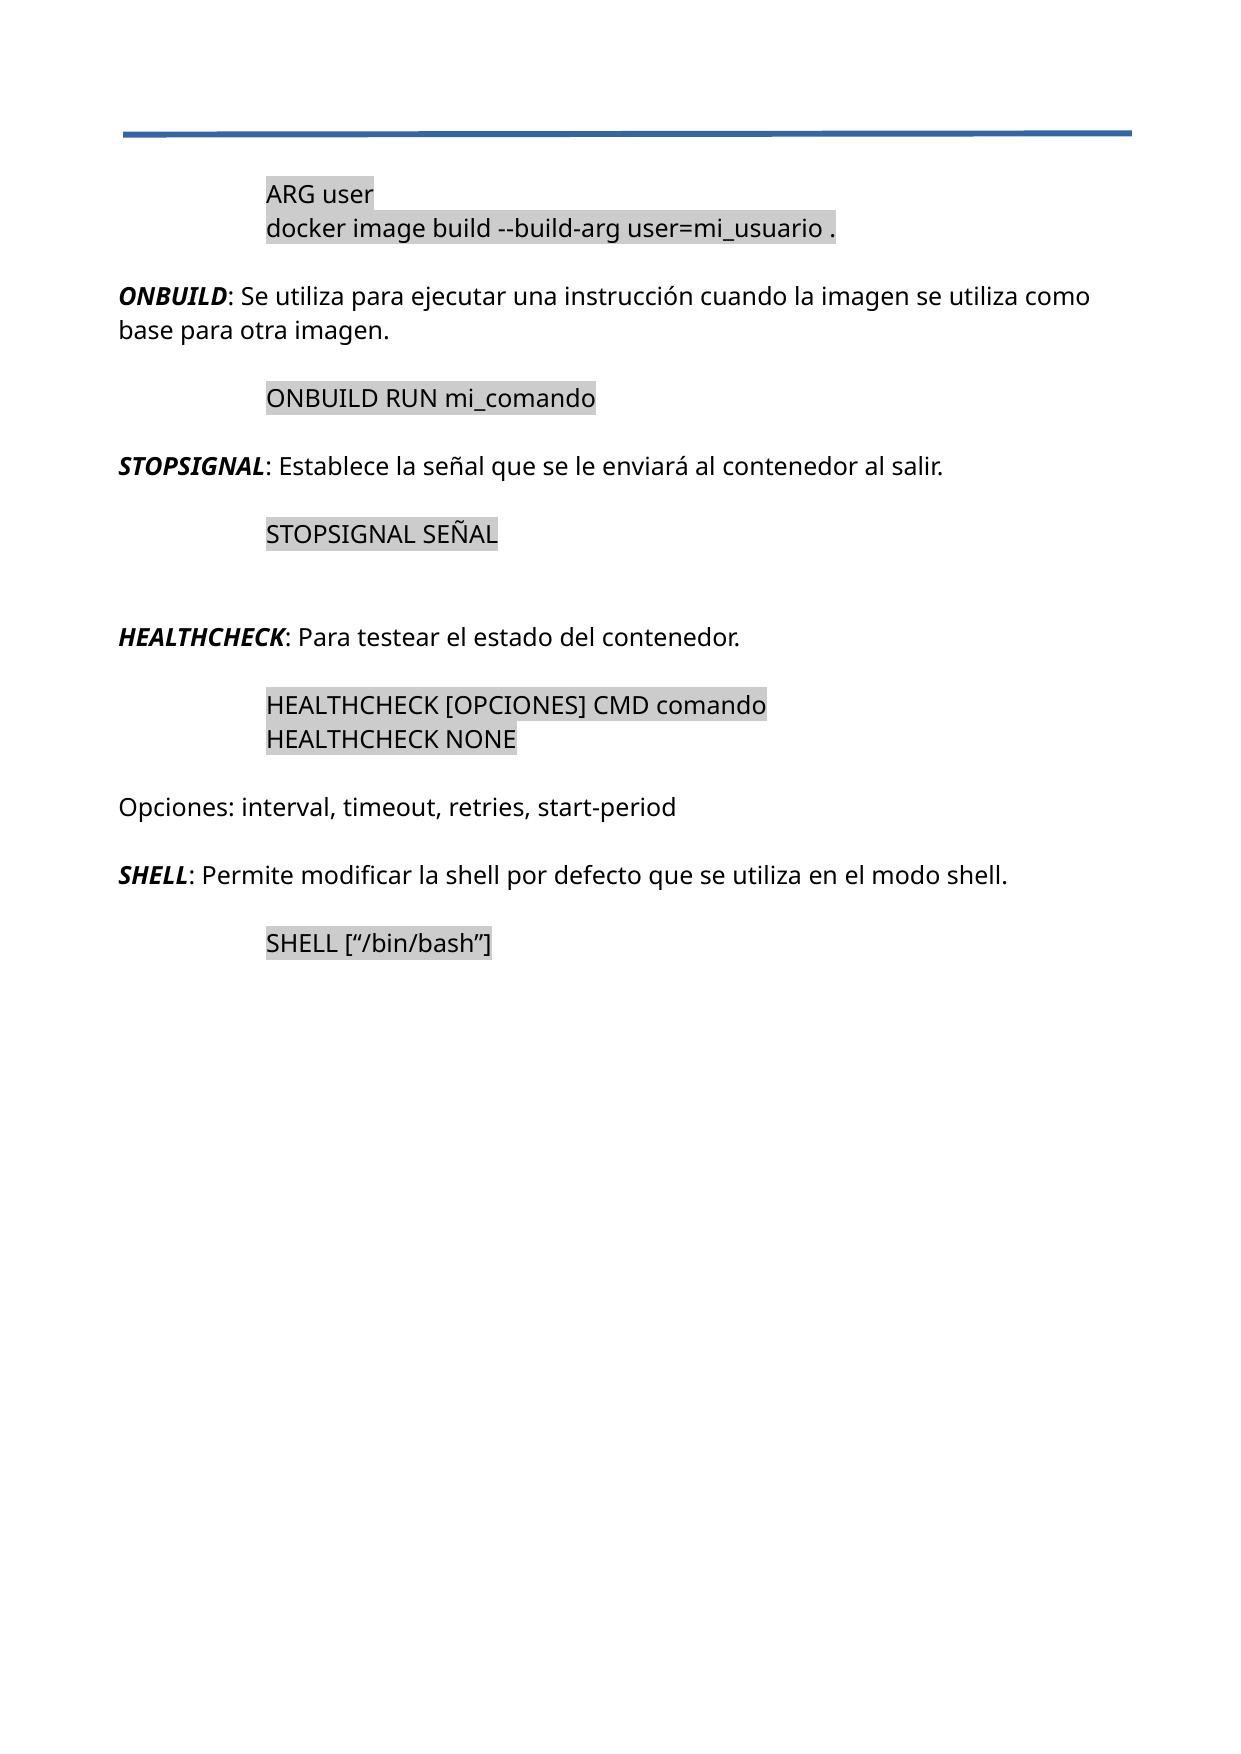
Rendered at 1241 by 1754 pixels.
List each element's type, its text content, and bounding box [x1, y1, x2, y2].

list ONBUILD: Se utiliza para ejecutar una instrucción cuando la imagen se utiliza como base para otra imagen. [118, 278, 1122, 347]
text Opciones: interval, timeout, retries, start-period [118, 789, 1122, 823]
text ONBUILD RUN mi_comando [118, 381, 1122, 415]
text HEALTHCHECK: Para testear el estado del contenedor. [118, 619, 1122, 653]
text HEALTHCHECK [OPCIONES] CMD comando [118, 687, 1122, 721]
text STOPSIGNAL SEÑAL [118, 517, 1122, 551]
list SHELL: Permite modificar la shell por defecto que se utiliza en el modo shell. [118, 858, 1122, 892]
text HEALTHCHECK NONE [118, 721, 1122, 755]
text SHELL [“/bin/bash”] [118, 926, 1122, 960]
text ARG user [118, 176, 1122, 210]
text STOPSIGNAL: Establece la señal que se le enviará al contenedor al salir. [118, 449, 1122, 483]
text docker image build --build-arg user=mi_usuario . [118, 210, 1122, 244]
